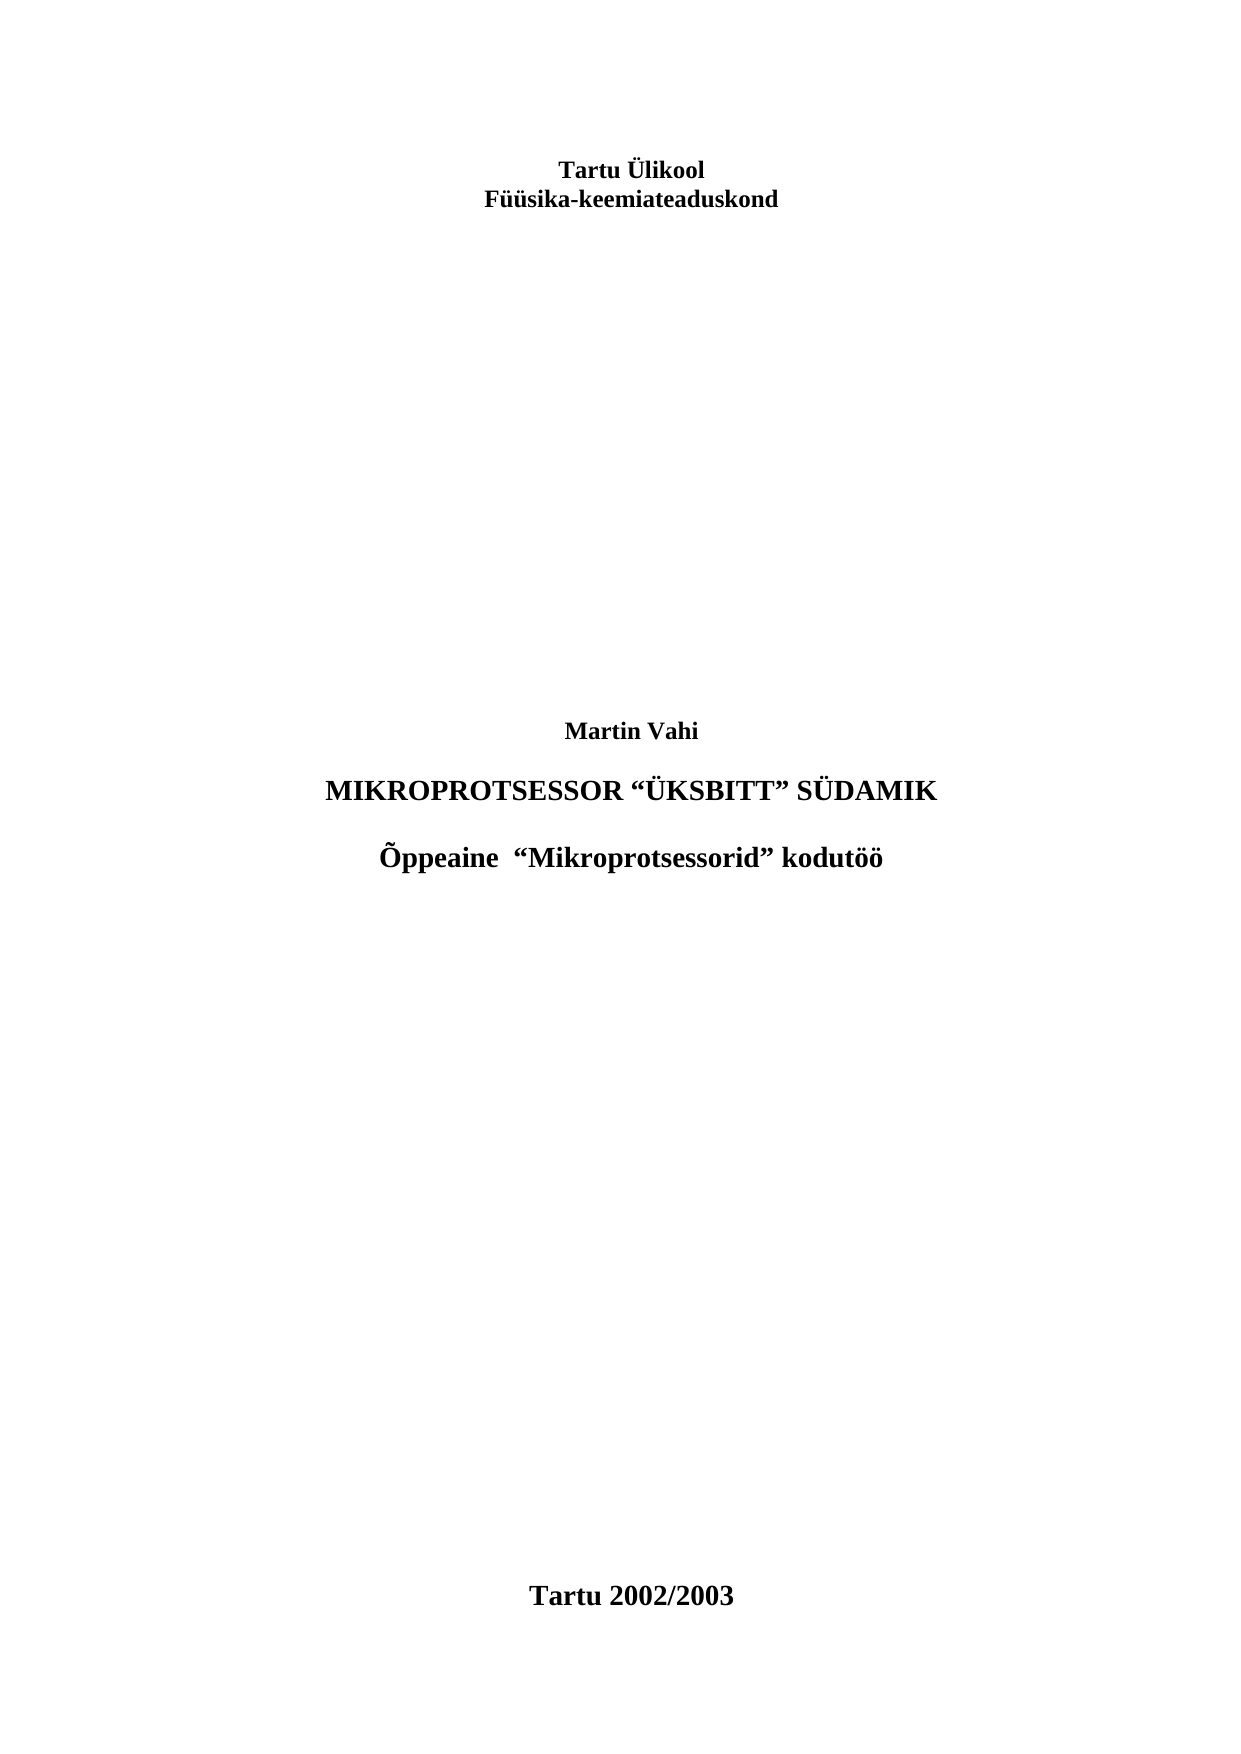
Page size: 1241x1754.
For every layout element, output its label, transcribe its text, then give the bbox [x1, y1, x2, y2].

text Martin Vahi [120, 716, 1143, 744]
text Füüsika-keemiateaduskond [120, 184, 1143, 213]
text MIKROPROTSESSOR “ÜKSBITT” SÜDAMIK [120, 773, 1143, 807]
text Tartu Ülikool [120, 155, 1143, 184]
text Õppeaine “Mikroprotsessorid” kodutöö [120, 840, 1143, 874]
text Tartu 2002/2003 [120, 1578, 1143, 1612]
